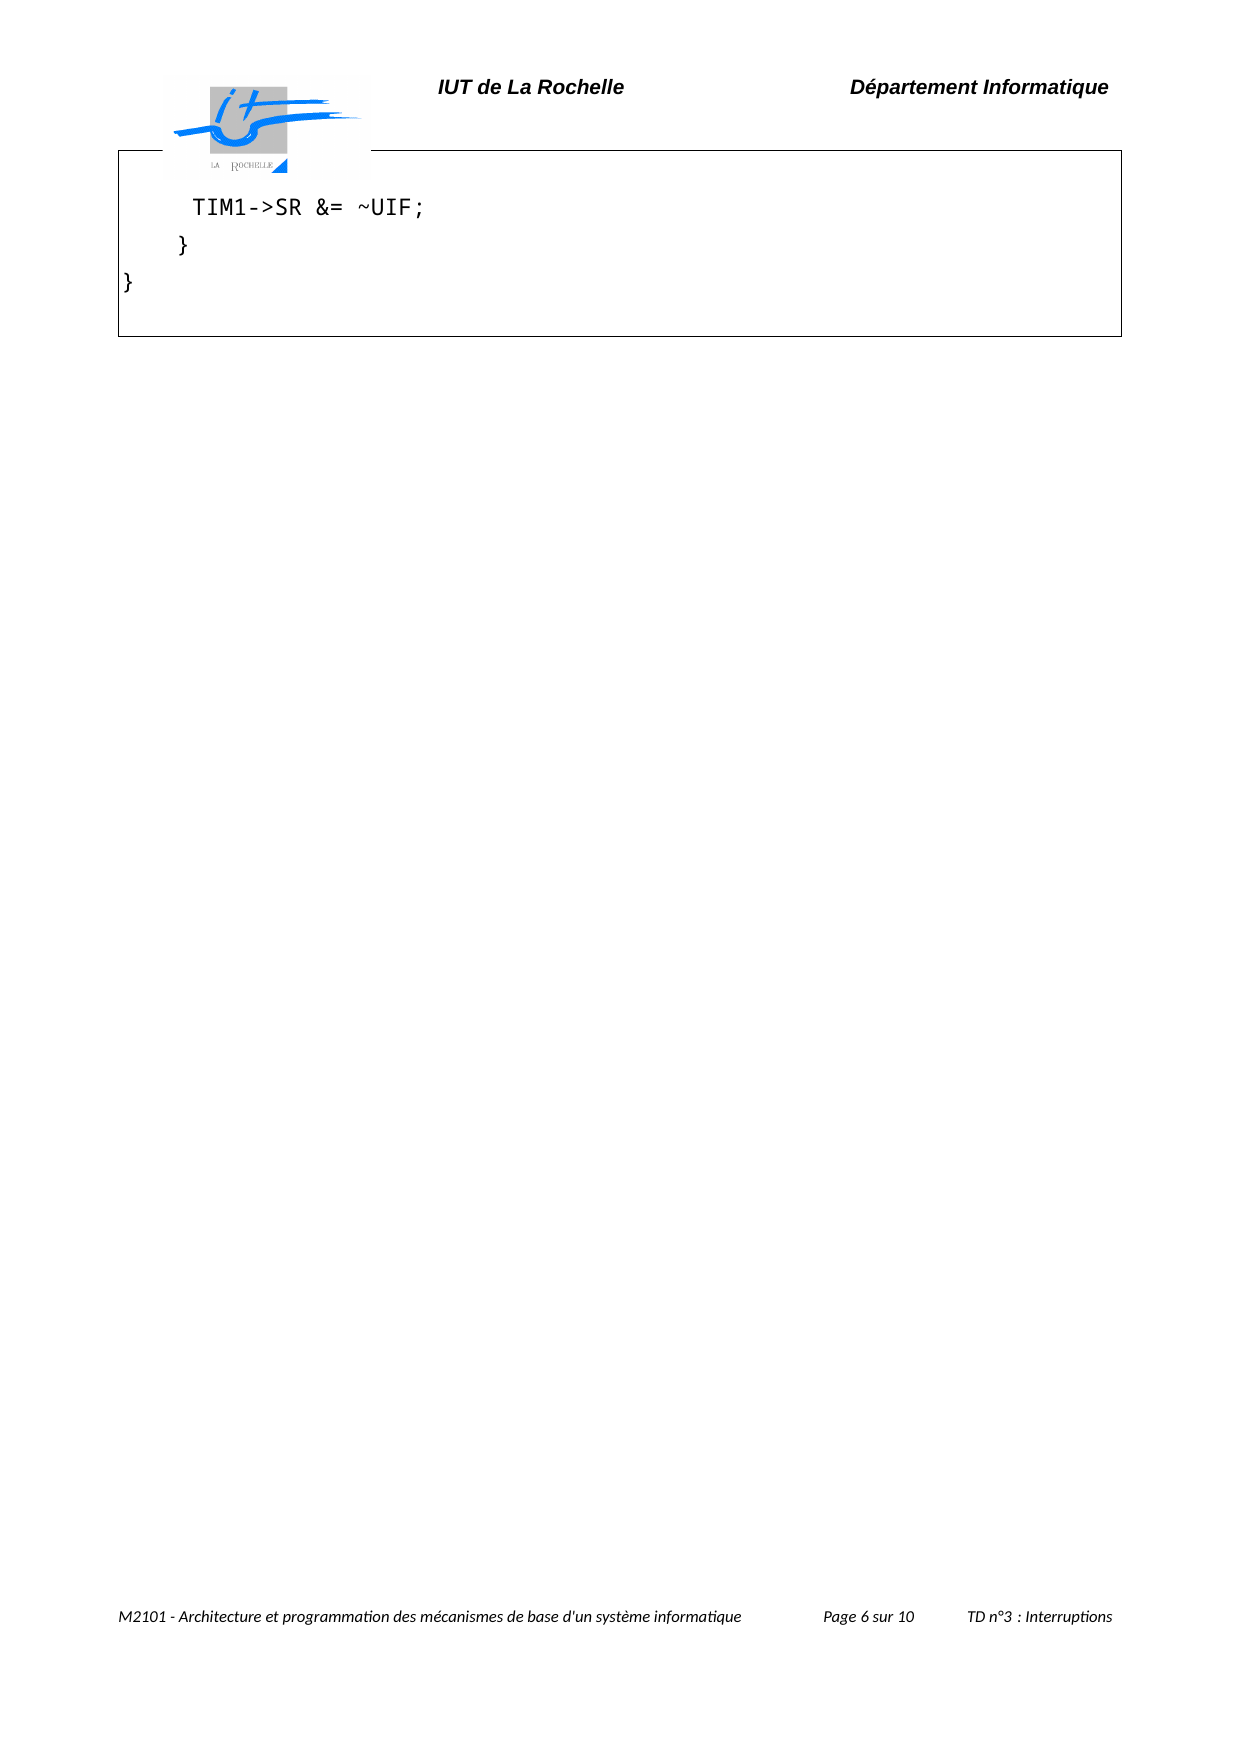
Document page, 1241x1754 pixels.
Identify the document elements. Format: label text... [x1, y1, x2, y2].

text } [119, 262, 1121, 296]
text TIM1->SR &= ~UIF; [119, 187, 1121, 222]
text } [119, 225, 1121, 259]
